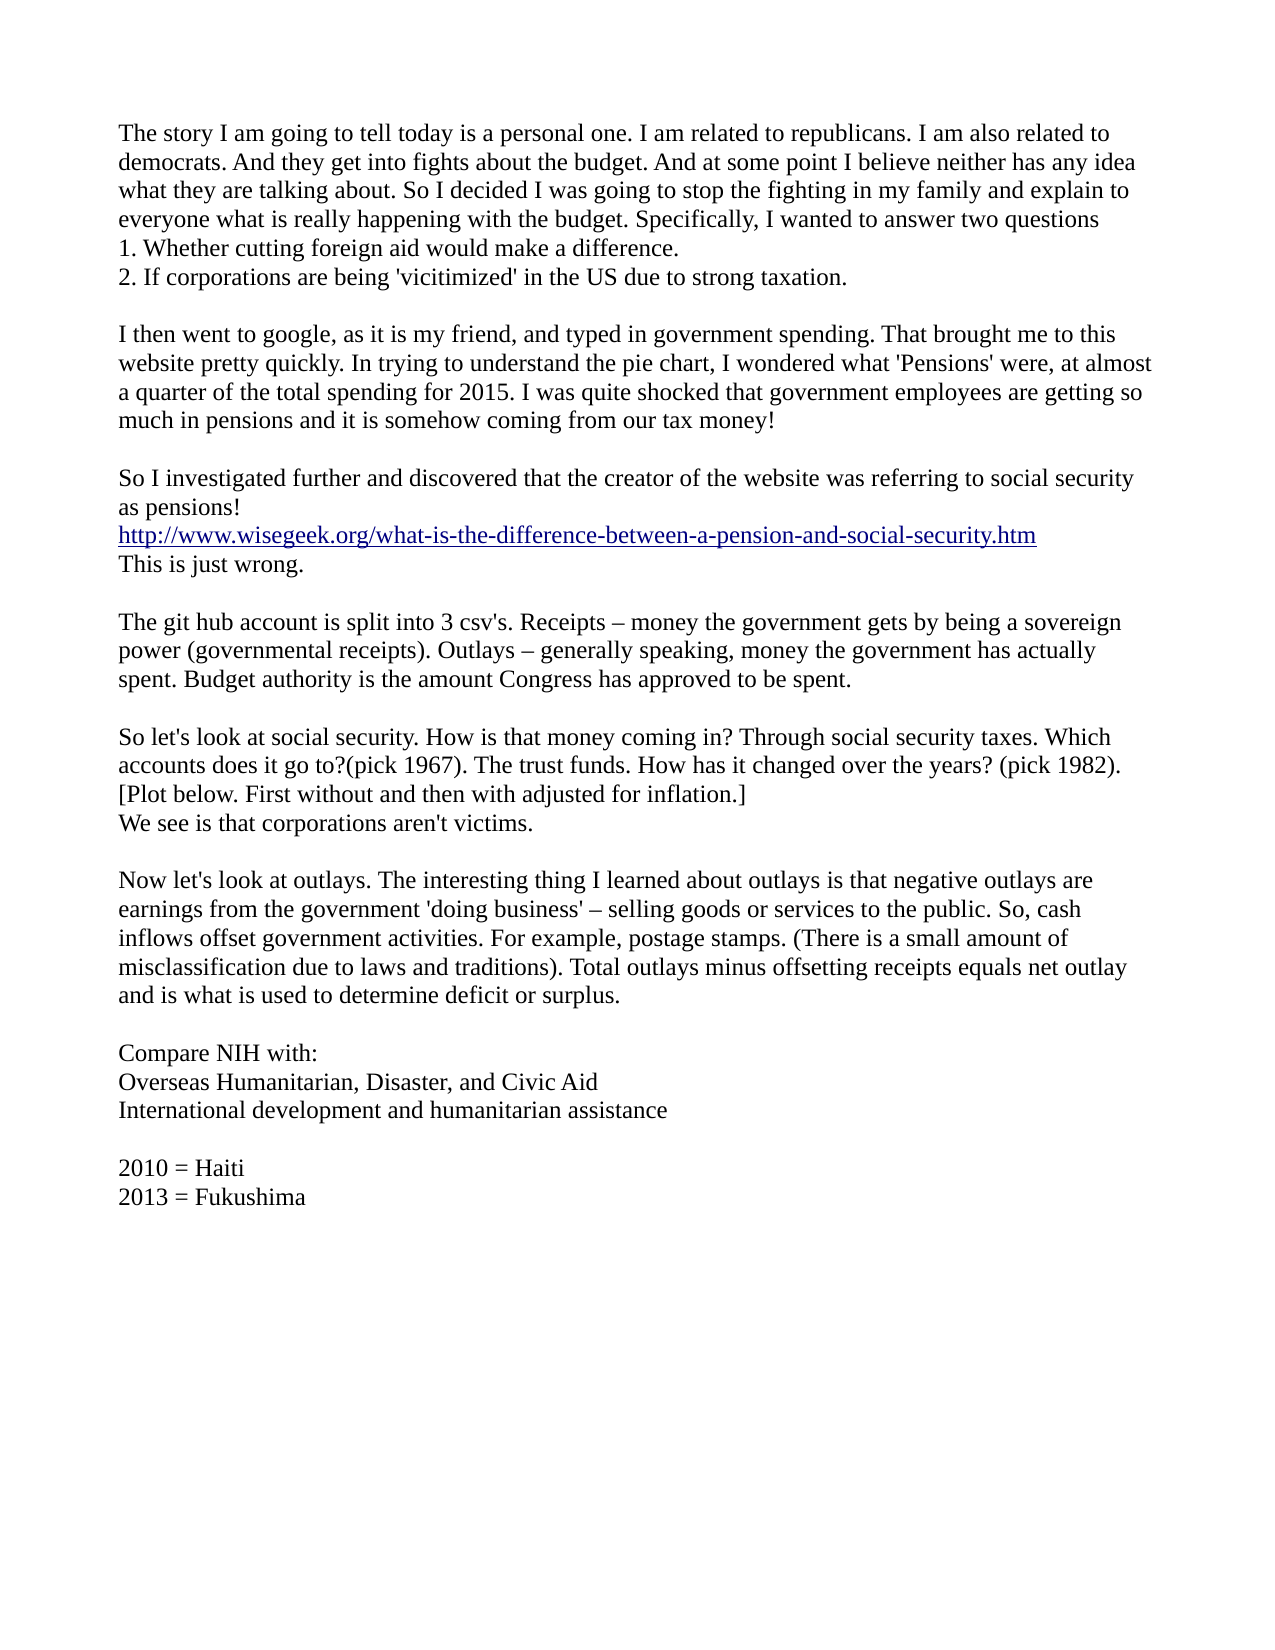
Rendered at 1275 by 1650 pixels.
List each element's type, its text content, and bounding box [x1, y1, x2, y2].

text http://www.wisegeek.org/what-is-the-difference-between-a-pension-and-social-security.htm [118, 521, 1157, 549]
text I then went to google, as it is my friend, and typed in government spending. That brought me to this website pretty quickly. In trying to understand the pie chart, I wondered what 'Pensions' were, at almost a quarter of the total spending for 2015. I was quite shocked that government employees are getting so much in pensions and it is somehow coming from our tax money! [118, 319, 1157, 434]
text 2013 = Fukushima [118, 1182, 1157, 1211]
text We see is that corporations aren't victims. [118, 808, 1157, 837]
text The story I am going to tell today is a personal one. I am related to republicans. I am also related to democrats. And they get into fights about the budget. And at some point I believe neither has any idea what they are talking about. So I decided I was going to stop the fighting in my family and explain to everyone what is really happening with the budget. Specifically, I wanted to answer two questions [118, 118, 1157, 233]
text Overseas Humanitarian, Disaster, and Civic Aid [118, 1067, 1157, 1096]
text 2010 = Haiti [118, 1153, 1157, 1182]
text Now let's look at outlays. The interesting thing I learned about outlays is that negative outlays are earnings from the government 'doing business' – selling goods or services to the public. So, cash inflows offset government activities. For example, postage stamps. (There is a small amount of misclassification due to laws and traditions). Total outlays minus offsetting receipts equals net outlay and is what is used to determine deficit or surplus. [118, 866, 1157, 1009]
text International development and humanitarian assistance [118, 1096, 1157, 1124]
text The git hub account is split into 3 csv's. Receipts – money the government gets by being a sovereign power (governmental receipts). Outlays – generally speaking, money the government has actually spent. Budget authority is the amount Congress has approved to be spent. [118, 607, 1157, 693]
text 1. Whether cutting foreign aid would make a difference. [118, 233, 1157, 262]
text This is just wrong. [118, 549, 1157, 578]
text 2. If corporations are being 'vicitimized' in the US due to strong taxation. [118, 262, 1157, 291]
text So let's look at social security. How is that money coming in? Through social security taxes. Which accounts does it go to?(pick 1967). The trust funds. How has it changed over the years? (pick 1982). [Plot below. First without and then with adjusted for inflation.] [118, 722, 1157, 808]
text Compare NIH with: [118, 1038, 1157, 1067]
text So I investigated further and discovered that the creator of the website was referring to social security as pensions! [118, 463, 1157, 521]
